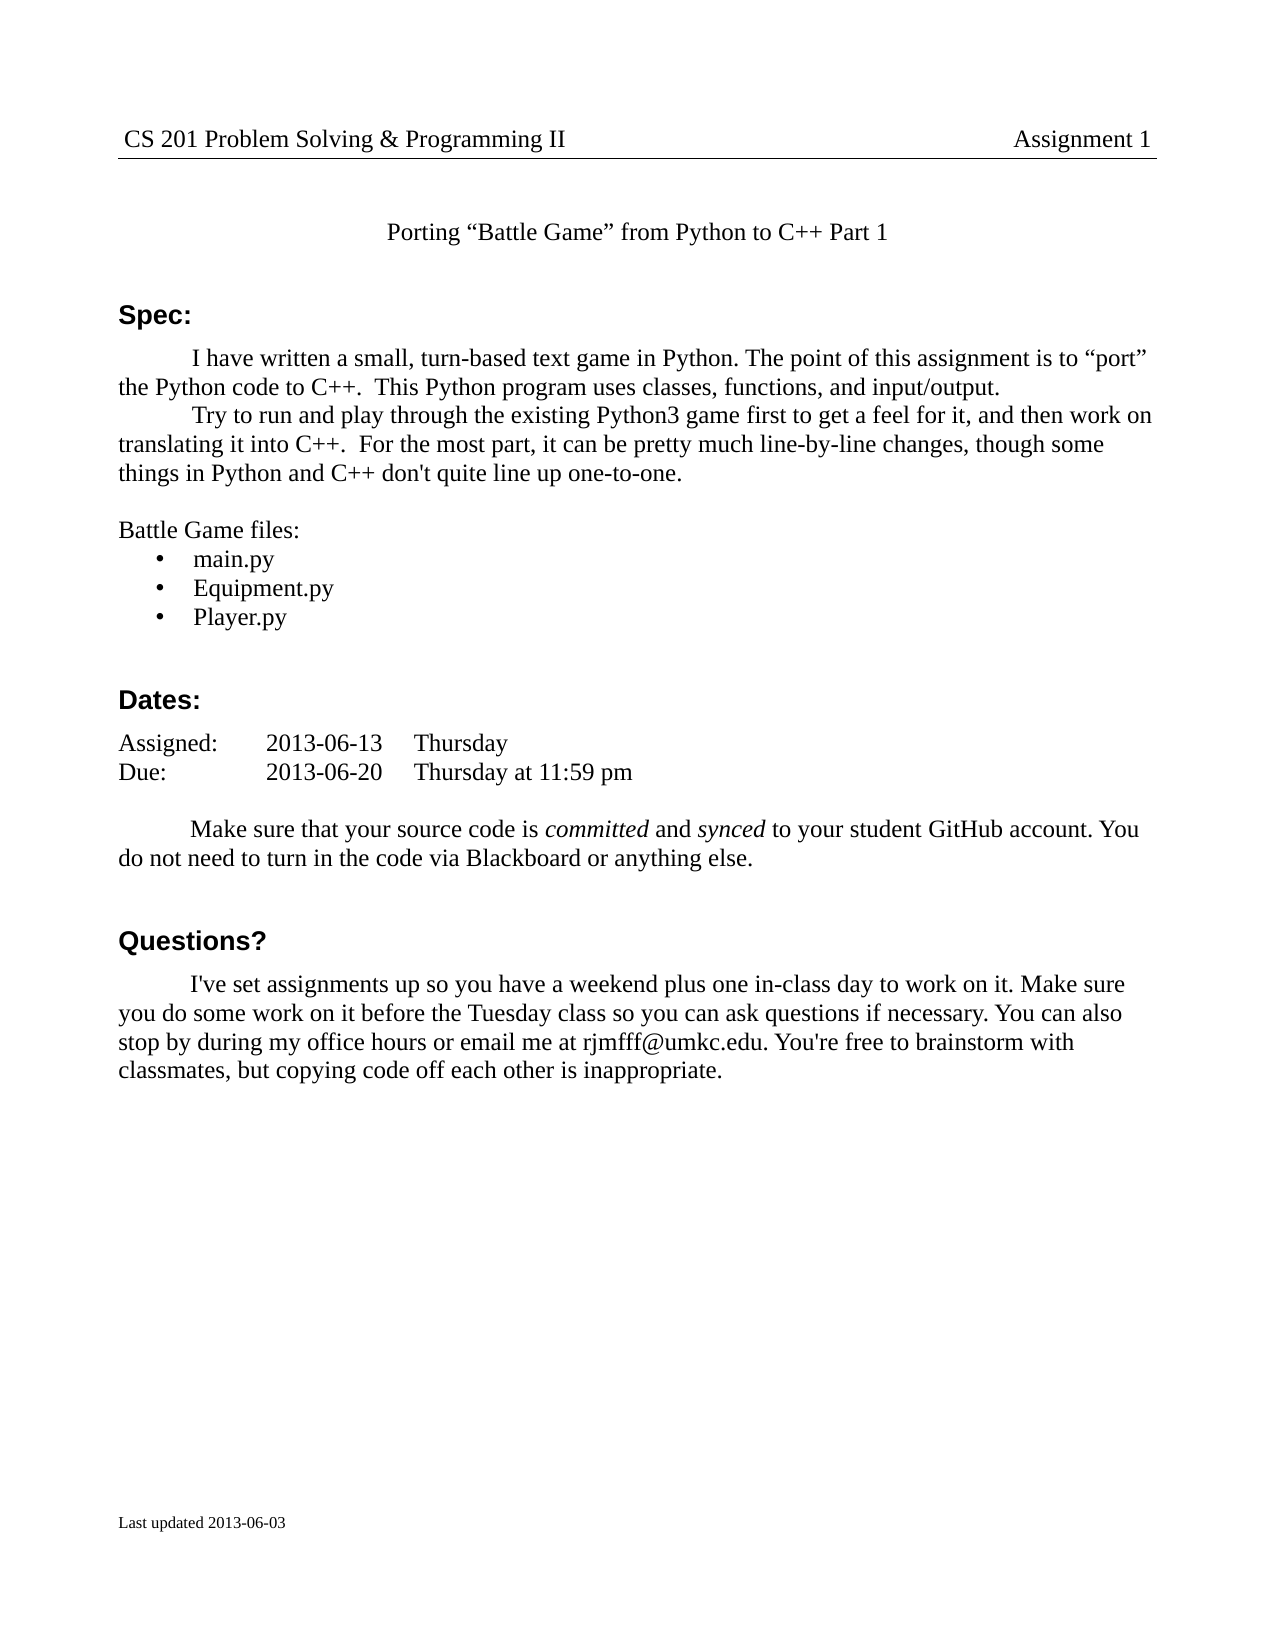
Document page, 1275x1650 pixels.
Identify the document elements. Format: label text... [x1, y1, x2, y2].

subtitle Questions? [118, 925, 1157, 957]
text Make sure that your source code is committed and synced to your student GitHub account. You do not need to turn in the code via Blackboard or anything else. [118, 814, 1157, 872]
text Porting “Battle Game” from Python to C++ Part 1 [118, 217, 1157, 245]
text Try to run and play through the existing Python3 game first to get a feel for it, and then work on translating it into C++. For the most part, it can be pretty much line-by-line changes, though some things in Python and C++ don't quite line up one-to-one. [118, 400, 1157, 487]
text Battle Game files: [118, 515, 1157, 544]
text Assigned: 2013-06-13 Thursday [118, 728, 1157, 757]
list Equipment.py [156, 573, 1157, 602]
text Due: 2013-06-20 Thursday at 11:59 pm [118, 757, 1157, 785]
text I've set assignments up so you have a weekend plus one in-class day to work on it. Make sure you do some work on it before the Tuesday class so you can ask questions if necessary. You can also stop by during my office hours or email me at rjmfff@umkc.edu. You're free to brainstorm with classmates, but copying code off each other is inappropriate. [118, 969, 1157, 1084]
subtitle Dates: [118, 684, 1157, 715]
list main.py [156, 544, 1157, 573]
subtitle Spec: [118, 299, 1157, 330]
text I have written a small, turn-based text game in Python. The point of this assignment is to “port” the Python code to C++. This Python program uses classes, functions, and input/output. [118, 343, 1157, 400]
list Player.py [156, 602, 1157, 630]
